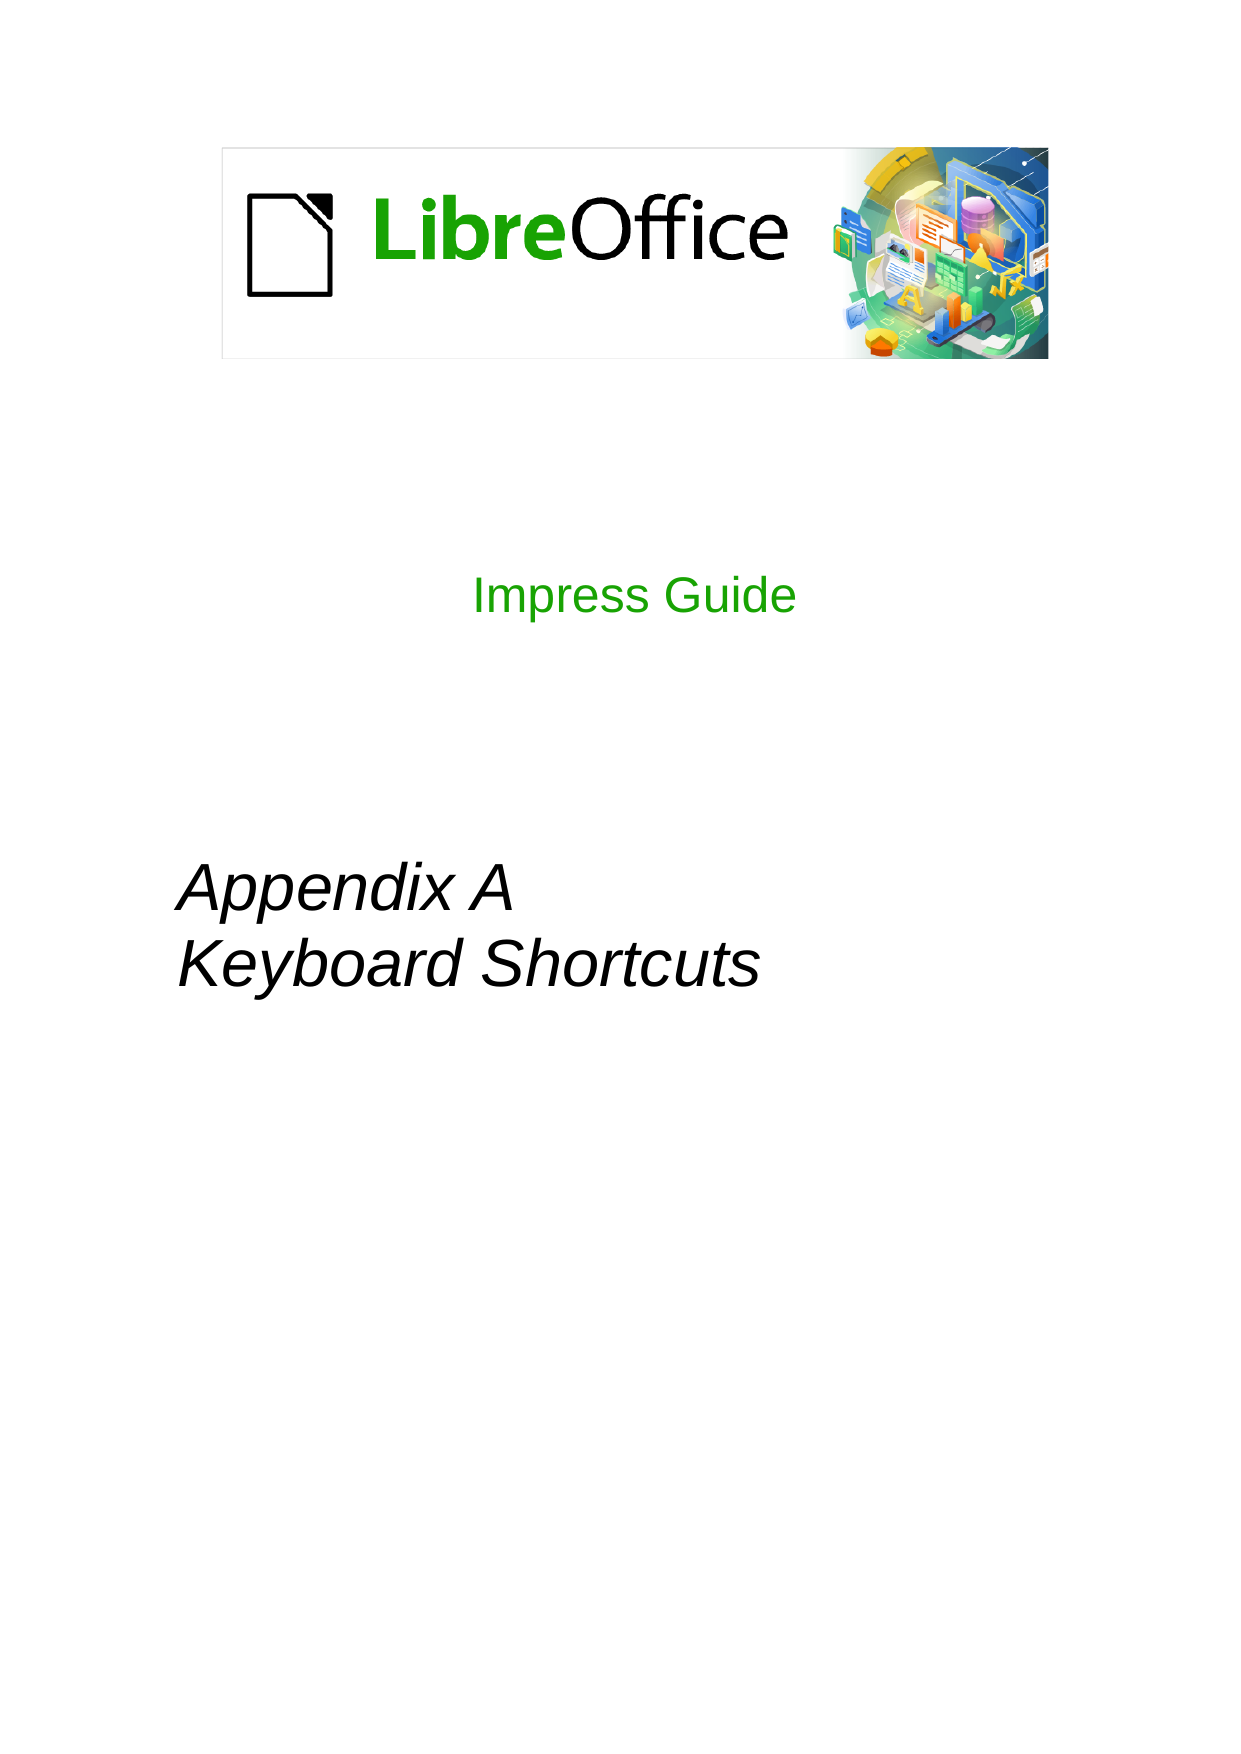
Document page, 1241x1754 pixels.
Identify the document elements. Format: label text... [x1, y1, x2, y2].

picture [221, 147, 1049, 359]
text Impress Guide [177, 566, 1093, 623]
title Appendix A Keyboard Shortcuts [177, 848, 1093, 1000]
